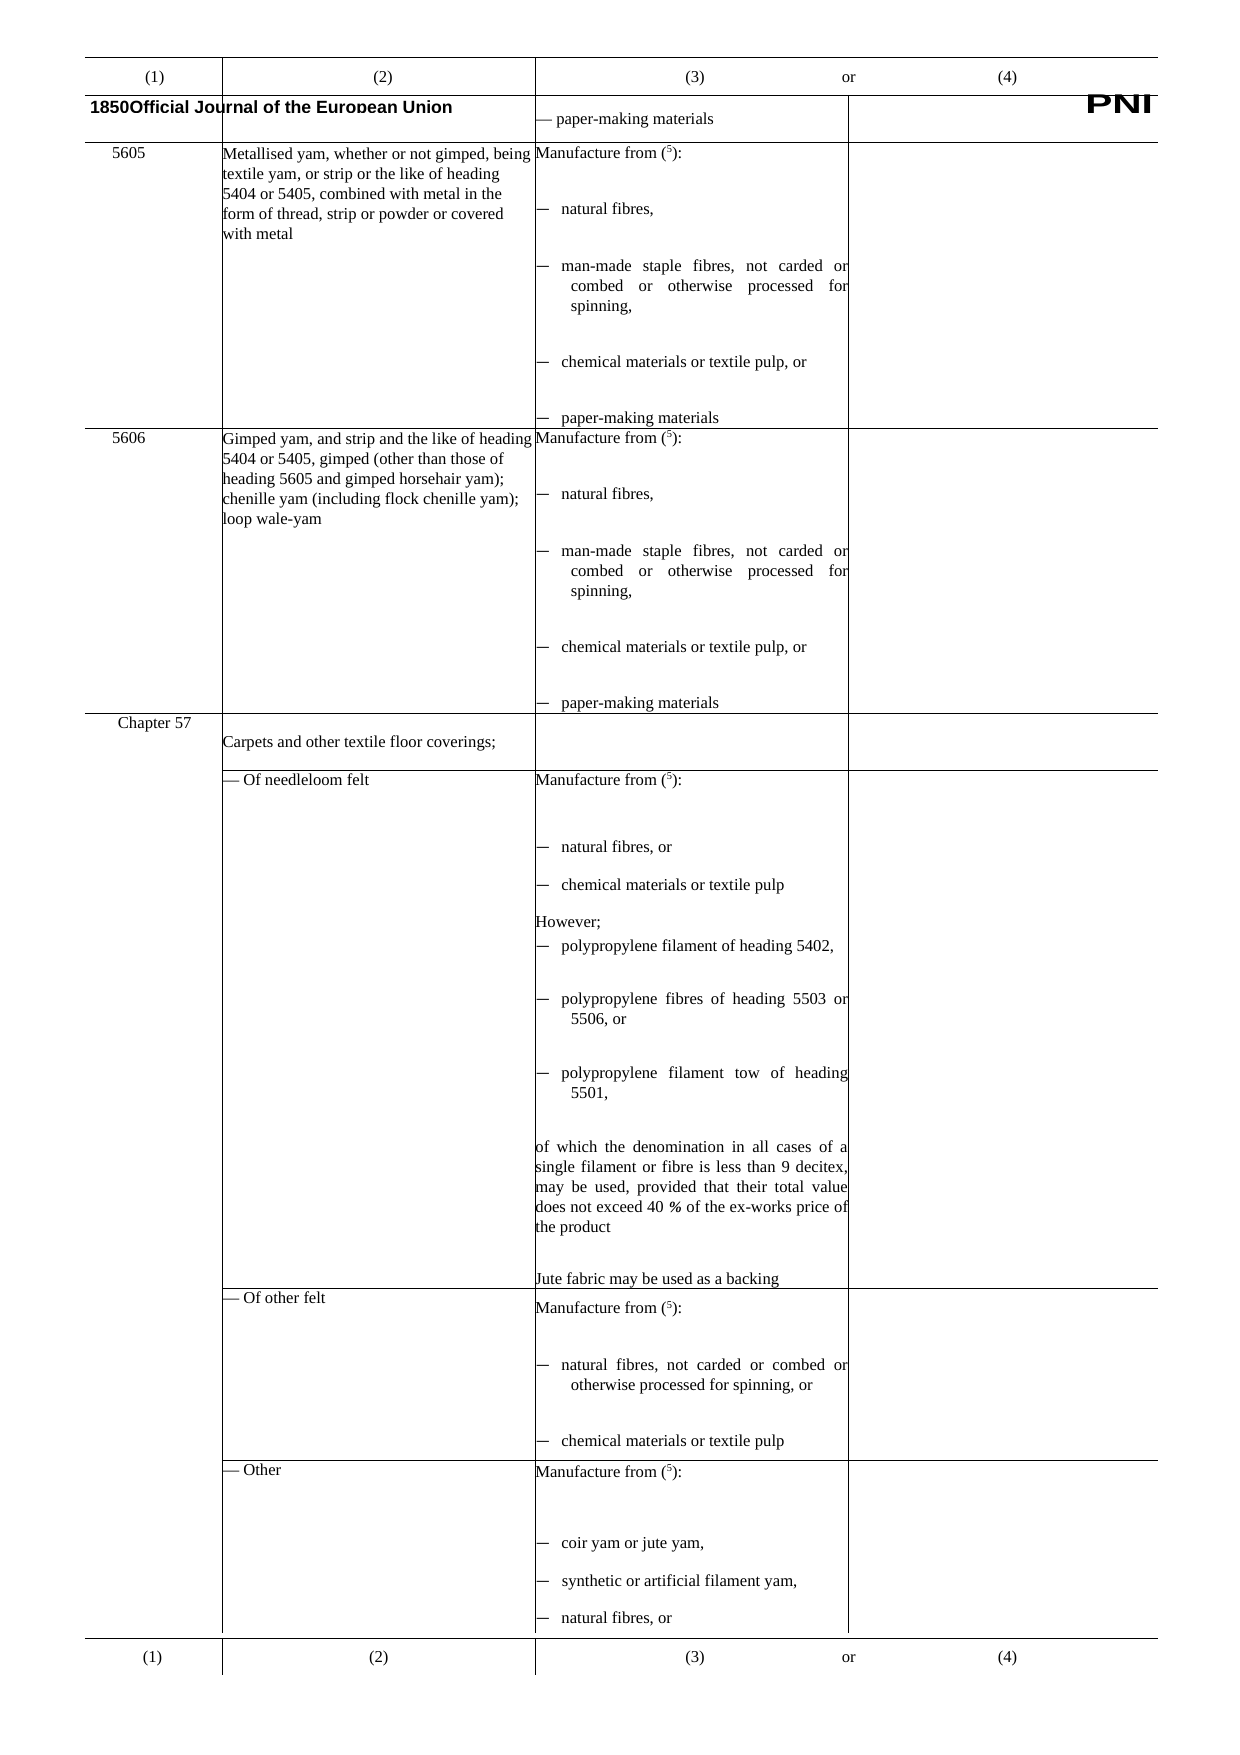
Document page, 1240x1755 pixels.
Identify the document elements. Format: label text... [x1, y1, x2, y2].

table_cell [849, 1289, 1158, 1460]
table_cell Manufacture from (5): coir yam or jute yam, synthetic or artificial filament yam, natural fibres, or [536, 1461, 848, 1633]
table_header (3) or (4) [536, 1639, 1158, 1675]
table_cell [223, 113, 535, 142]
table_cell — paper-making materials [536, 113, 848, 142]
table_cell [536, 714, 848, 770]
table_cell [849, 143, 1158, 427]
table_cell Gimped yam, and strip and the like of heading 5404 or 5405, gimped (other than those of heading 5605 and gimped horsehair yam); chenille yam (including flock chenille yam); loop wale-yam [223, 429, 535, 713]
table_header (1) [85, 1639, 222, 1675]
table_header (2) [223, 1639, 535, 1675]
table_cell [849, 1461, 1158, 1633]
table_cell [849, 714, 1158, 770]
table_cell Carpets and other textile floor coverings; [223, 714, 535, 770]
table_header (2) [223, 58, 535, 88]
table_cell 5605 [85, 143, 222, 427]
table_cell Chapter 57 [85, 714, 222, 1633]
table_cell Manufacture from (5): natural fibres, not carded or combed or otherwise processed for spinning, or chemical materials or textile pulp [536, 1289, 848, 1460]
table_cell Manufacture from (5): natural fibres, man-made staple fibres, not carded or combed or otherwise processed for spinning, chemical materials or textile pulp, or paper-making materials [536, 429, 848, 713]
table_cell — Of needleloom felt [223, 771, 535, 1288]
table_cell 5606 [85, 429, 222, 713]
table_cell [849, 771, 1158, 1288]
table_cell Manufacture from (5): natural fibres, or chemical materials or textile pulp However; polypropylene filament of heading 5402, polypropylene fibres of heading 5503 or 5506, or polypropylene filament tow of heading 5501, of which the denomination in all cases of a single filament or fibre is less than 9 decitex, may be used, provided that their total value does not exceed 40 % of the ex-works price of the product Jute fabric may be used as a backing [536, 771, 848, 1288]
table_cell [849, 96, 1158, 142]
table_cell [85, 96, 222, 142]
table_header (1) [85, 58, 222, 95]
table_header (3) or (4) [536, 58, 1158, 95]
table_cell — Of other felt [223, 1289, 535, 1460]
table_cell [849, 429, 1158, 713]
table_cell Manufacture from (5): natural fibres, man-made staple fibres, not carded or combed or otherwise processed for spinning, chemical materials or textile pulp, or paper-making materials [536, 143, 848, 427]
table_cell Metallised yam, whether or not gimped, being textile yam, or strip or the like of heading 5404 or 5405, combined with metal in the form of thread, strip or powder or covered with metal [223, 143, 535, 427]
table_cell — Other [223, 1461, 535, 1633]
